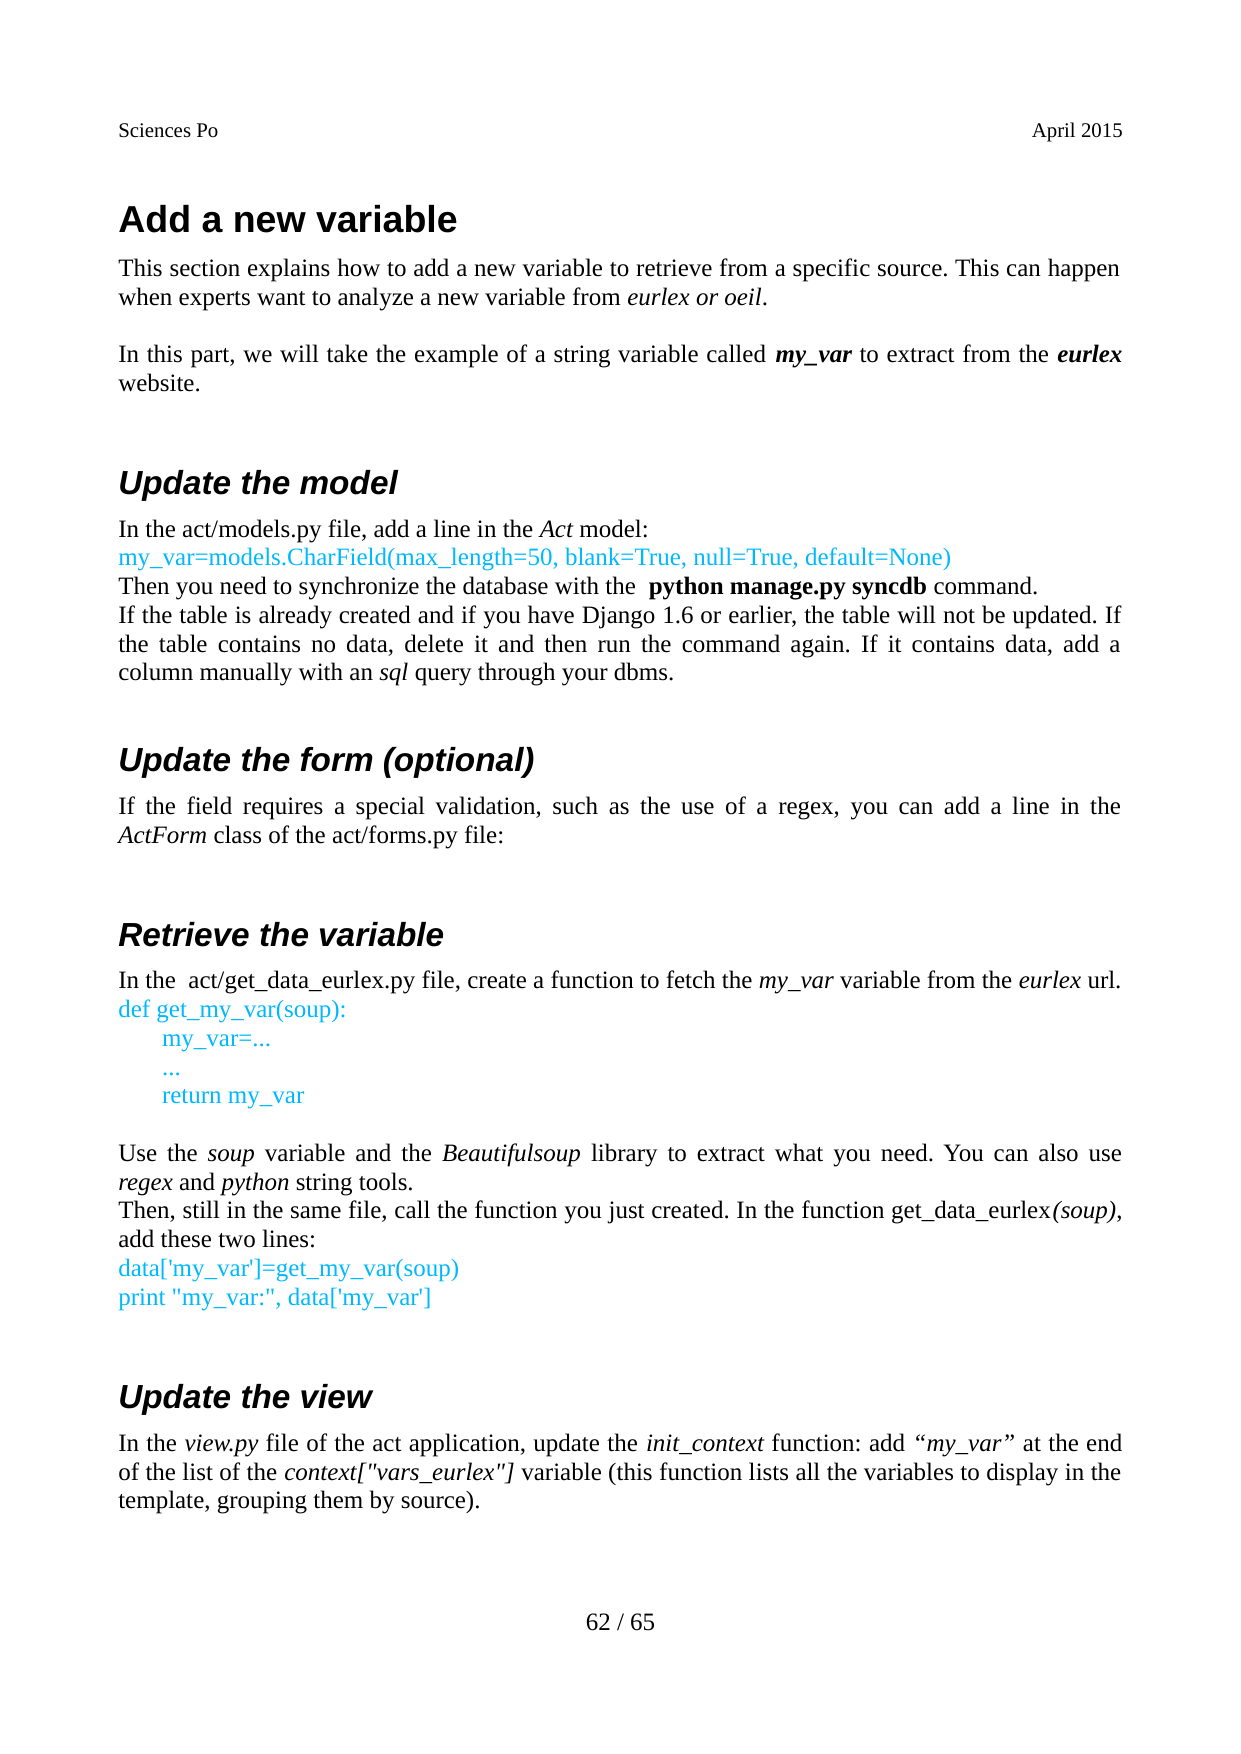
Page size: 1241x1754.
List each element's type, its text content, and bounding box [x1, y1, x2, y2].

text my_var=... [118, 1023, 1122, 1052]
text If the field requires a special validation, such as the use of a regex, you can add a line in the ActForm class of the act/forms.py file: [118, 791, 1122, 848]
text def get_my_var(soup): [118, 994, 1122, 1023]
text This section explains how to add a new variable to retrieve from a specific source. This can happen when experts want to analyze a new variable from eurlex or oeil. [118, 253, 1122, 310]
subtitle Update the form (optional) [118, 740, 1122, 778]
text If the table is already created and if you have Django 1.6 or earlier, the table will not be updated. If the table contains no data, delete it and then run the command again. If it contains data, add a column manually with an sql query through your dbms. [118, 600, 1122, 686]
text ... [118, 1052, 1122, 1081]
text Use the soup variable and the Beautifulsoup library to extract what you need. You can also use regex and python string tools. [118, 1138, 1122, 1196]
subtitle Add a new variable [118, 197, 1122, 240]
text In the act/get_data_eurlex.py file, create a function to fetch the my_var variable from the eurlex url. [118, 966, 1122, 994]
text In this part, we will take the example of a string variable called my_var to extract from the eurlex website. [118, 339, 1122, 397]
subtitle Update the model [118, 463, 1122, 501]
subtitle Retrieve the variable [118, 915, 1122, 953]
text print "my_var:", data['my_var'] [118, 1282, 1122, 1311]
text my_var=models.CharField(max_length=50, blank=True, null=True, default=None) [118, 542, 1122, 571]
text Then you need to synchronize the database with the python manage.py syncdb command. [118, 571, 1122, 600]
text In the act/models.py file, add a line in the Act model: [118, 514, 1122, 542]
text data['my_var']=get_my_var(soup) [118, 1253, 1122, 1282]
text return my_var [118, 1081, 1122, 1109]
subtitle Update the view [118, 1377, 1122, 1415]
text Then, still in the same file, call the function you just created. In the function get_data_eurlex(soup), add these two lines: [118, 1196, 1122, 1253]
text In the view.py file of the act application, update the init_context function: add “my_var” at the end of the list of the context["vars_eurlex"] variable (this function lists all the variables to display in the template, grouping them by source). [118, 1428, 1122, 1514]
